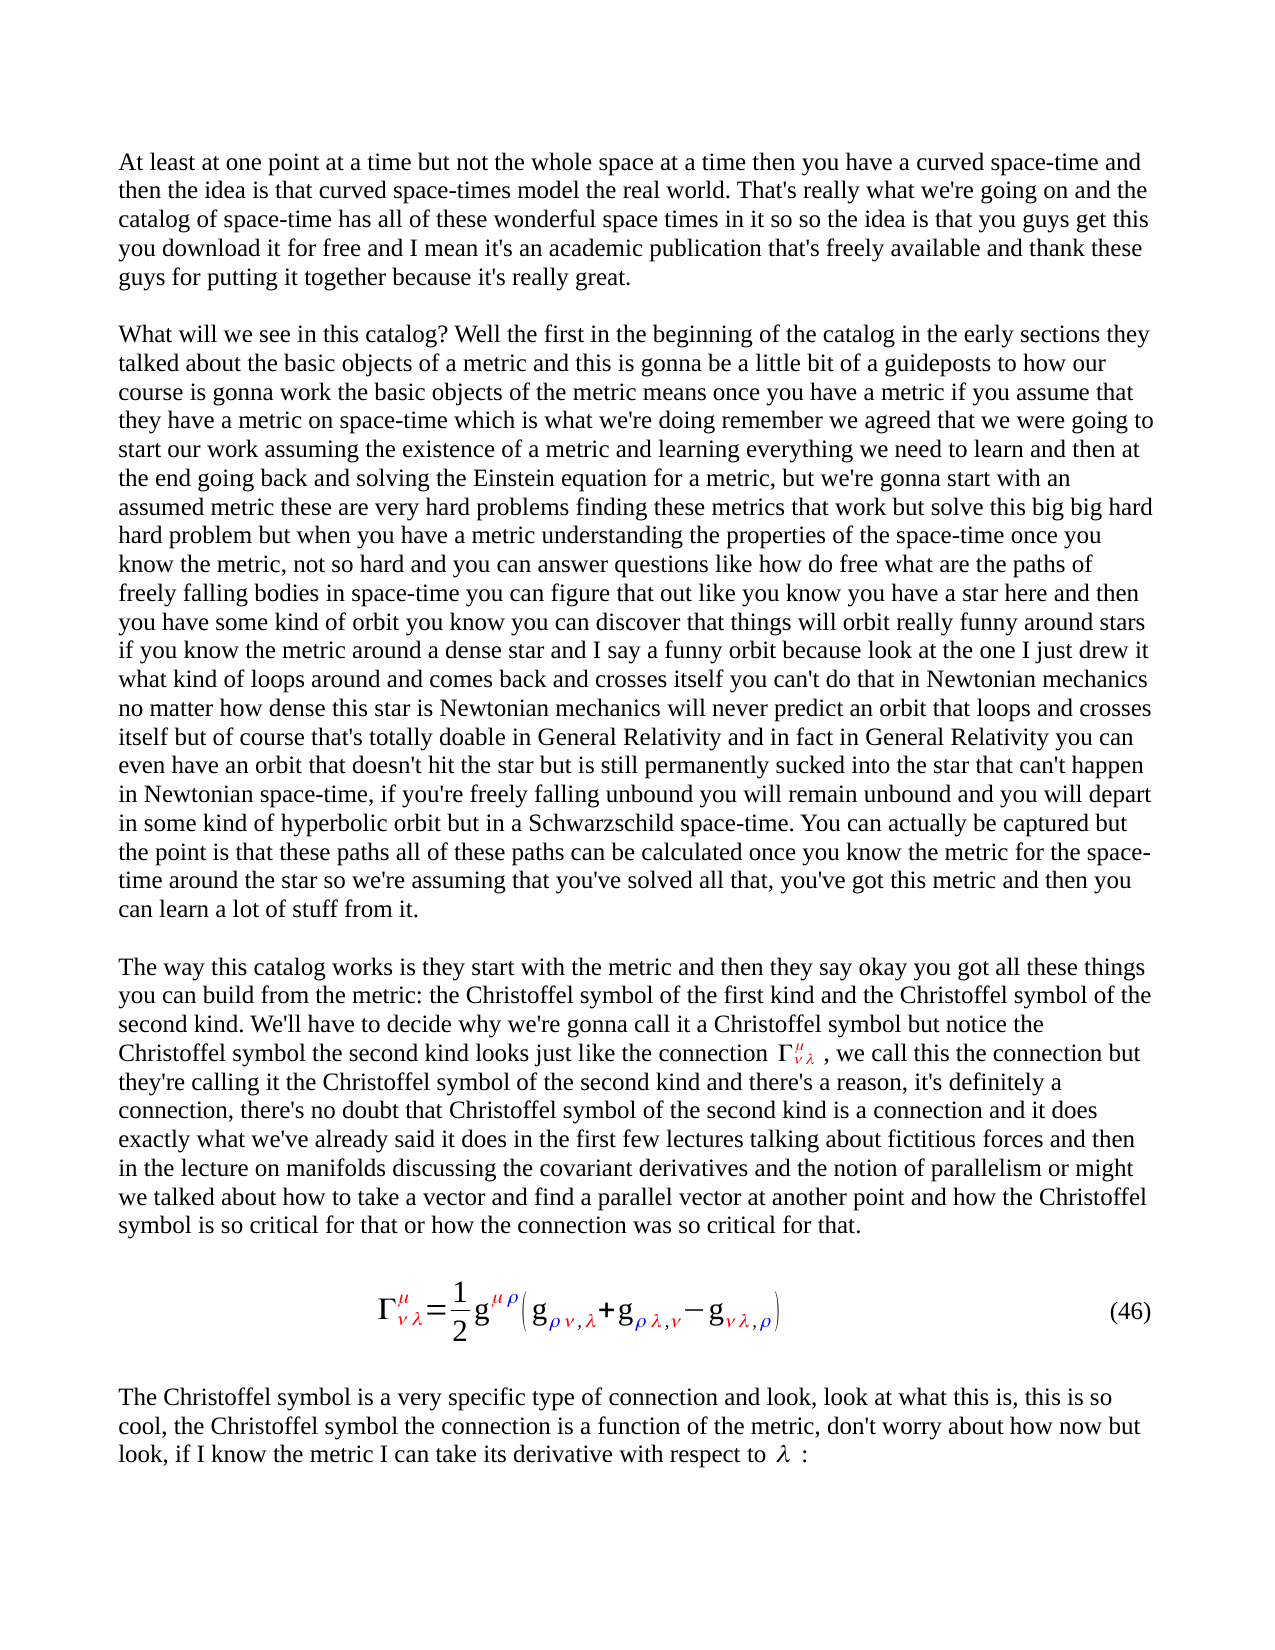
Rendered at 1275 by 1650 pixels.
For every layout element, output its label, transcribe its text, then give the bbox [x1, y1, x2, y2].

text At least at one point at a time but not the whole space at a time then you have a curved space-time and then the idea is that curved space-times model the real world. That's really what we're going on and the catalog of space-time has all of these wonderful space times in it so so the idea is that you guys get this [118, 147, 1157, 233]
table_header [118, 1268, 1041, 1353]
text they're calling it the Christoffel symbol of the second kind and there's a reason, it's definitely a connection, there's no doubt that Christoffel symbol of the second kind is a connection and it does exactly what we've already said it does in the first few lectures talking about fictitious forces and then in the lecture on manifolds discussing the covariant derivatives and the notion of parallelism or might we talked about how to take a vector and find a parallel vector at another point and how the Christoffel symbol is so critical for that or how the connection was so critical for that. [118, 1067, 1157, 1239]
text The way this catalog works is they start with the metric and then they say okay you got all these things you can build from the metric: the Christoffel symbol of the first kind and the Christoffel symbol of the second kind. We'll have to decide why we're gonna call it a Christoffel symbol but notice the Christoffel symbol the second kind looks just like the connection, we call this the connection but [118, 952, 1157, 1067]
table_header (46) [1041, 1268, 1157, 1353]
text What will we see in this catalog? Well the first in the beginning of the catalog in the early sections they talked about the basic objects of a metric and this is gonna be a little bit of a guideposts to how our course is gonna work the basic objects of the metric means once you have a metric if you assume that they have a metric on space-time which is what we're doing remember we agreed that we were going to start our work assuming the existence of a metric and learning everything we need to learn and then at the end going back and solving the Einstein equation for a metric, but we're gonna start with an assumed metric these are very hard problems finding these metrics that work but solve this big big hard hard problem but when you have a metric understanding the properties of the space-time once you know the metric, not so hard and you can answer questions like how do free what are the paths of freely falling bodies in space-time you can figure that out like you know you have a star here and then you have some kind of orbit you know you can discover that things will orbit really funny around stars if you know the metric around a dense star and I say a funny orbit because look at the one I just drew it what kind of loops around and comes back and crosses itself you can't do that in Newtonian mechanics no matter how dense this star is Newtonian mechanics will never predict an orbit that loops and crosses itself but of course that's totally doable in General Relativity and in fact in General Relativity you can even have an orbit that doesn't hit the star but is still permanently sucked into the star that can't happen in Newtonian space-time, if you're freely falling unbound you will remain unbound and you will depart in some kind of hyperbolic orbit but in a Schwarzschild space-time. You can actually be captured but the point is that these paths all of these paths can be calculated once you know the metric for the space-time around the star so we're assuming that you've solved all that, you've got this metric and then you can learn a lot of stuff from it. [118, 319, 1157, 923]
text you download it for free and I mean it's an academic publication that's freely available and thank these guys for putting it together because it's really great. [118, 233, 1157, 291]
text The Christoffel symbol is a very specific type of connection and look, look at what this is, this is so cool, the Christoffel symbol the connection is a function of the metric, don't worry about how now but look, if I know the metric I can take its derivative with respect to: [118, 1382, 1157, 1468]
